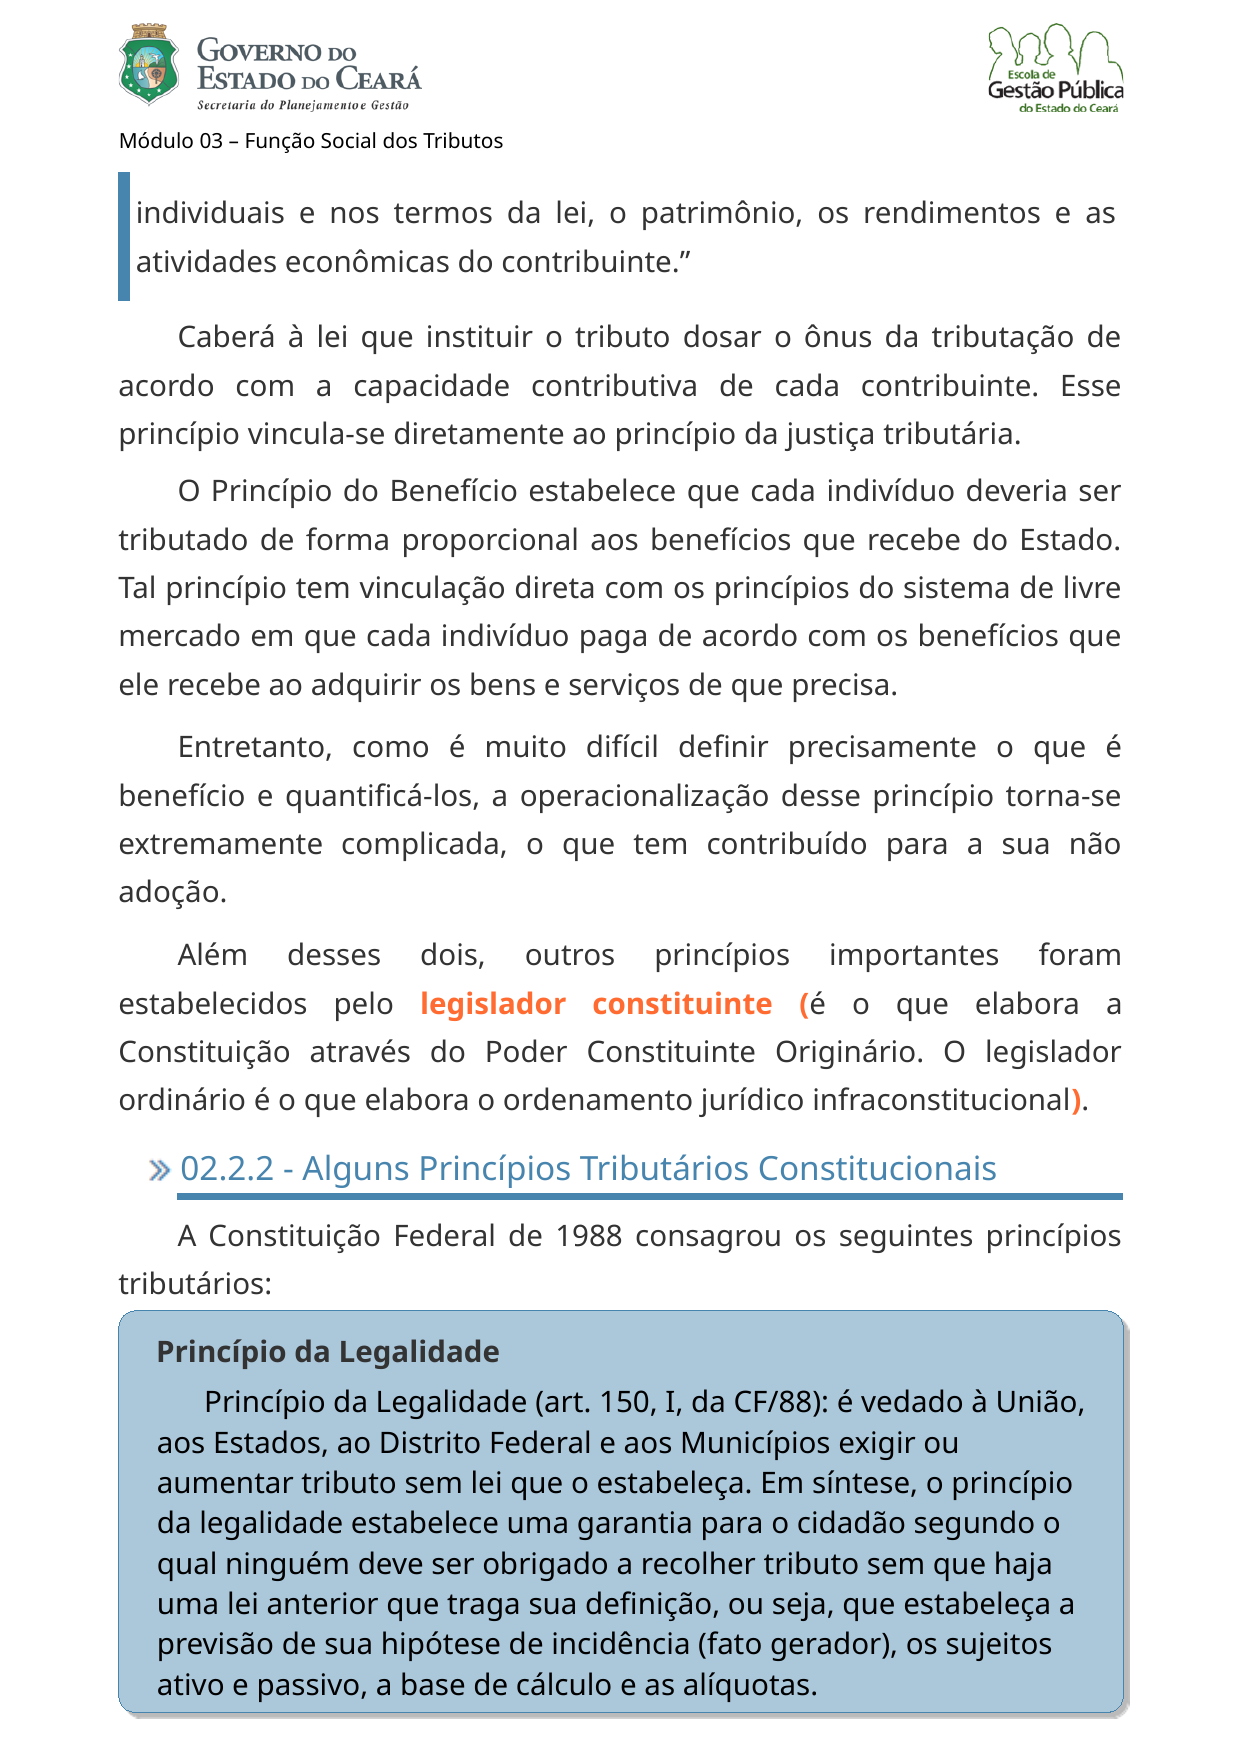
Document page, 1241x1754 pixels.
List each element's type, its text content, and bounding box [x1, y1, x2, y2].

table_header individuais e nos termos da lei, o patrimônio, os rendimentos e as atividades econômicas do contribuinte.” [130, 172, 1123, 301]
text A Constituição Federal de 1988 consagrou os seguintes princípios tributários: [118, 1214, 1123, 1303]
table_header [118, 172, 130, 301]
subtitle 02.2.2 - Alguns Princípios Tributários Constitucionais [177, 1142, 1123, 1193]
text Caberá à lei que instituir o tributo dosar o ônus da tributação de acordo com a capacidade contributiva de cada contribuinte. Esse princípio vincula-se diretamente ao princípio da justiça tributária. [118, 316, 1123, 453]
text O Princípio do Benefício estabelece que cada indivíduo deveria ser tributado de forma proporcional aos benefícios que recebe do Estado. Tal princípio tem vinculação direta com os princípios do sistema de livre mercado em que cada indivíduo paga de acordo com os benefícios que ele recebe ao adquirir os bens e serviços de que precisa. [118, 470, 1123, 704]
text Além desses dois, outros princípios importantes foram estabelecidos pelo legislador constituinte (é o que elabora a Constituição através do Poder Constituinte Originário. O legislador ordinário é o que elabora o ordenamento jurídico infraconstitucional). [118, 934, 1123, 1119]
text Entretanto, como é muito difícil definir precisamente o que é benefício e quantificá-los, a operacionalização desse princípio torna-se extremamente complicada, o que tem contribuído para a sua não adoção. [118, 726, 1123, 912]
picture [140, 1153, 178, 1189]
picture [118, 23, 1124, 112]
